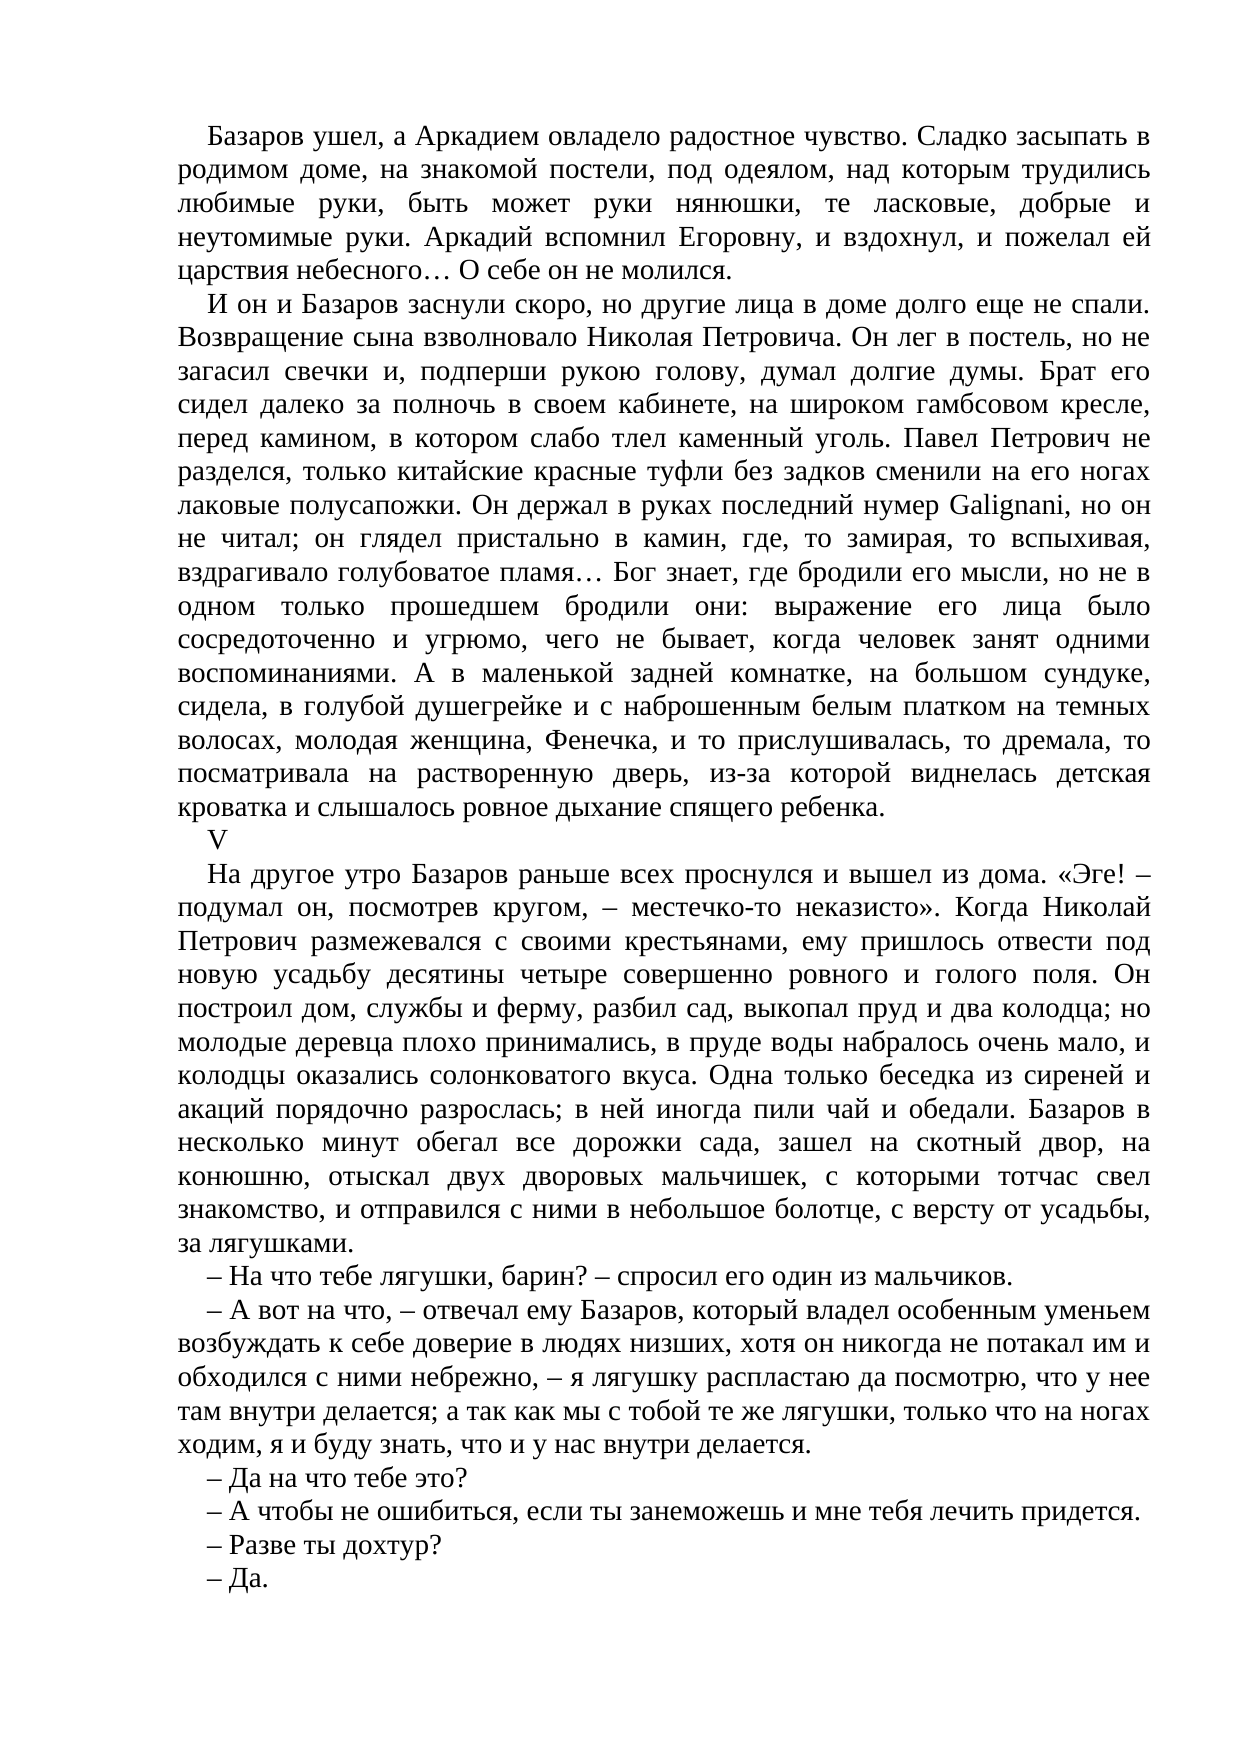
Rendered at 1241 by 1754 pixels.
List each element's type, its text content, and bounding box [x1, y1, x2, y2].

text – А чтобы не ошибиться, если ты занеможешь и мне тебя лечить придется. [177, 1493, 1152, 1527]
text И он и Базаров заснули скоро, но другие лица в доме долго еще не спали. Возвращение сына взволновало Николая Петровича. Он лег в постель, но не загасил свечки и, подперши рукою голову, думал долгие думы. Брат его сидел далеко за полночь в своем кабинете, на широком гамбсовом кресле, перед камином, в котором слабо тлел каменный уголь. Павел Петрович не разделся, только китайские красные туфли без задков сменили на его ногах лаковые полусапожки. Он держал в руках последний нумер Galignani, но он не читал; он глядел пристально в камин, где, то замирая, то вспыхивая, вздрагивало голубоватое пламя… Бог знает, где бродили его мысли, но не в одном только прошедшем бродили они: выражение его лица было сосредоточенно и угрюмо, чего не бывает, когда человек занят одними воспоминаниями. А в маленькой задней комнатке, на большом сундуке, сидела, в голубой душегрейке и с наброшенным белым платком на темных волосах, молодая женщина, Фенечка, и то прислушивалась, то дремала, то посматривала на растворенную дверь, из-за которой виднелась детская кроватка и слышалось ровное дыхание спящего ребенка. [177, 286, 1152, 822]
text – Да. [177, 1560, 1152, 1594]
text – На что тебе лягушки, барин? – спросил его один из мальчиков. [177, 1258, 1152, 1292]
text Базаров ушел, а Аркадием овладело радостное чувство. Сладко засыпать в родимом доме, на знакомой постели, под одеялом, над которым трудились любимые руки, быть может руки нянюшки, те ласковые, добрые и неутомимые руки. Аркадий вспомнил Егоровну, и вздохнул, и пожелал ей царствия небесного… О себе он не молился. [177, 118, 1152, 286]
text V [177, 822, 1152, 856]
text – Да на что тебе это? [177, 1460, 1152, 1493]
text На другое утро Базаров раньше всех проснулся и вышел из дома. «Эге! – подумал он, посмотрев кругом, – местечко-то неказисто». Когда Николай Петрович размежевался с своими крестьянами, ему пришлось отвести под новую усадьбу десятины четыре совершенно ровного и голого поля. Он построил дом, службы и ферму, разбил сад, выкопал пруд и два колодца; но молодые деревца плохо принимались, в пруде воды набралось очень мало, и колодцы оказались солонковатого вкуса. Одна только беседка из сиреней и акаций порядочно разрослась; в ней иногда пили чай и обедали. Базаров в несколько минут обегал все дорожки сада, зашел на скотный двор, на конюшню, отыскал двух дворовых мальчишек, с которыми тотчас свел знакомство, и отправился с ними в небольшое болотце, с версту от усадьбы, за лягушками. [177, 856, 1152, 1258]
text – А вот на что, – отвечал ему Базаров, который владел особенным уменьем возбуждать к себе доверие в людях низших, хотя он никогда не потакал им и обходился с ними небрежно, – я лягушку распластаю да посмотрю, что у нее там внутри делается; а так как мы с тобой те же лягушки, только что на ногах ходим, я и буду знать, что и у нас внутри делается. [177, 1292, 1152, 1460]
text – Разве ты дохтур? [177, 1527, 1152, 1560]
